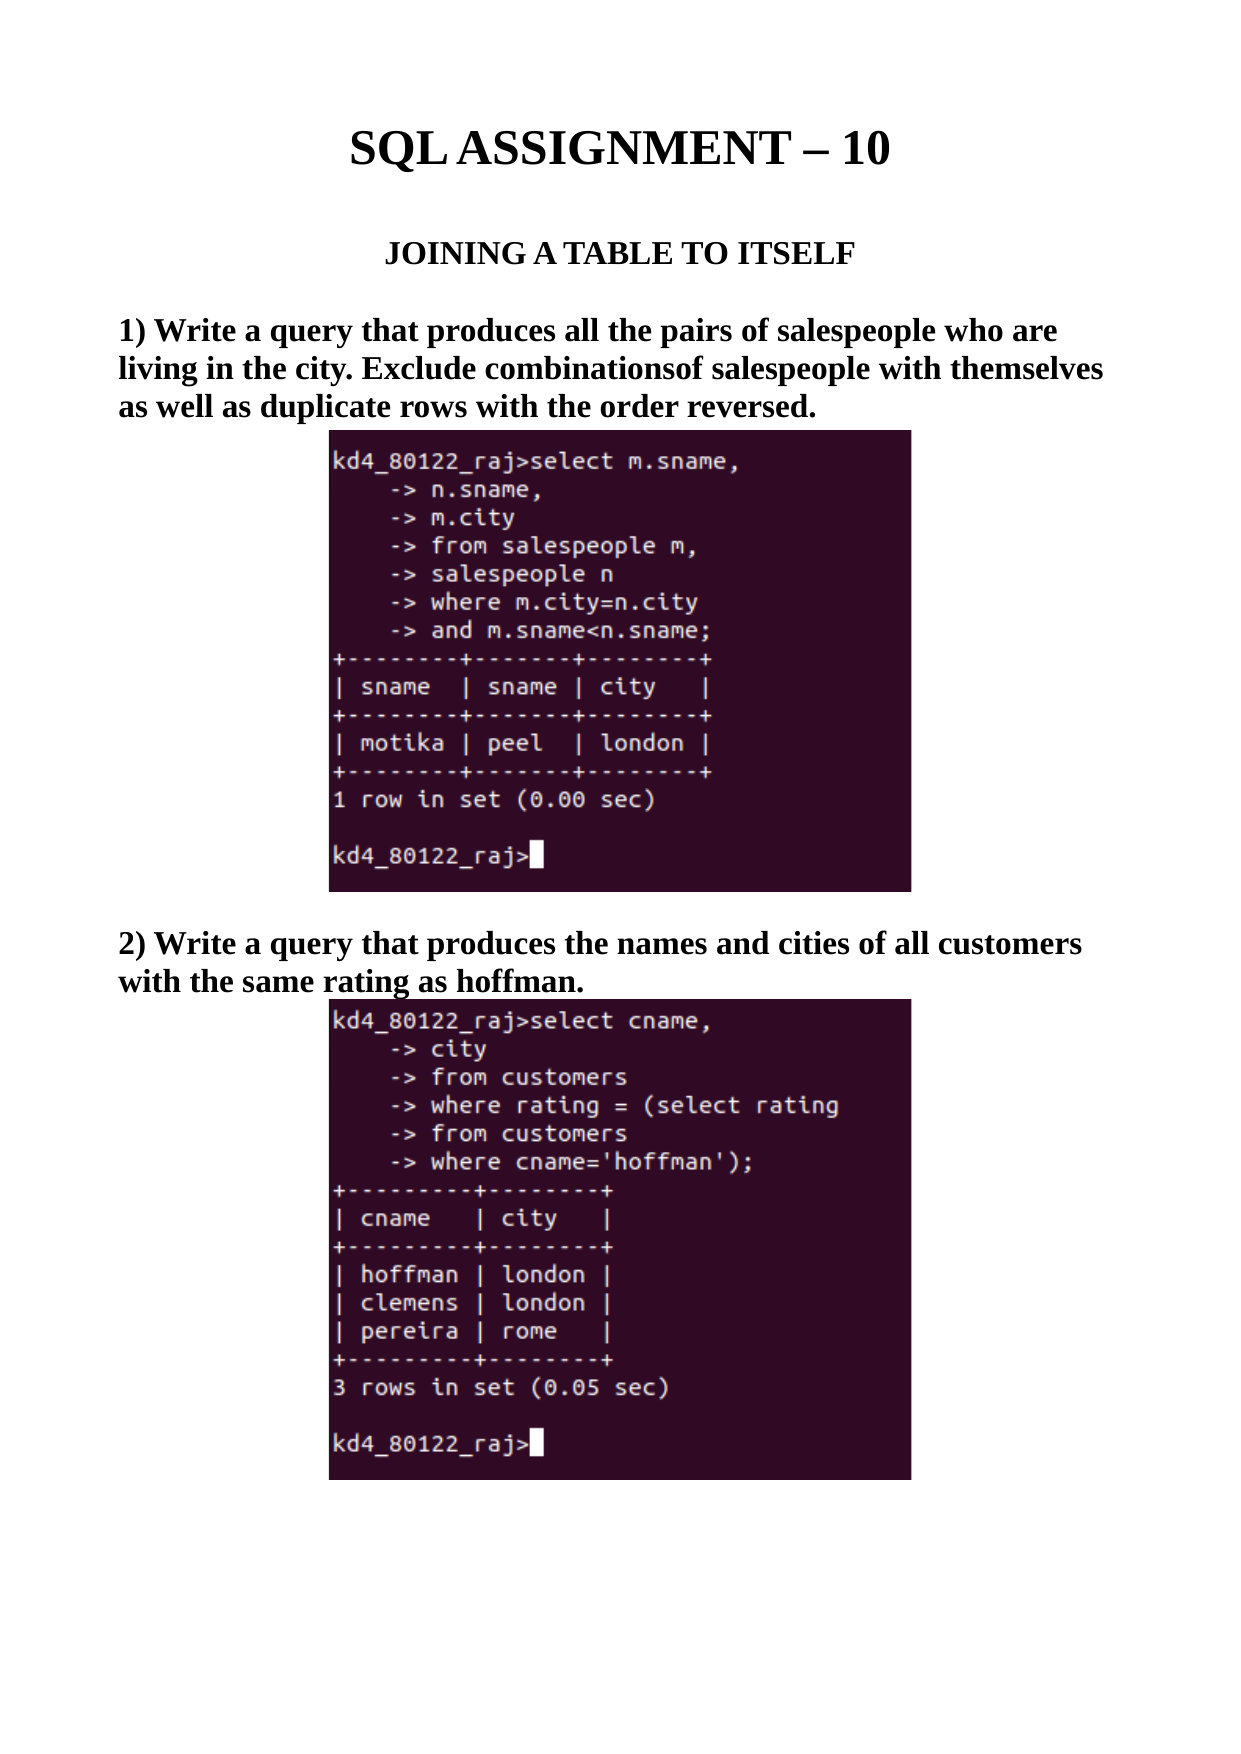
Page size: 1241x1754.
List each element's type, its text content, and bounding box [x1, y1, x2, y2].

text 1) Write a query that produces all the pairs of salespeople who are living in the city. Exclude combinationsof salespeople with themselves as well as duplicate rows with the order reversed. [118, 310, 1122, 425]
text 2) Write a query that produces the names and cities of all customers with the same rating as hoffman. [118, 923, 1122, 1000]
picture [328, 999, 912, 1480]
text SQL ASSIGNMENT – 10 [118, 118, 1122, 176]
text JOINING A TABLE TO ITSELF [118, 233, 1122, 271]
picture [328, 430, 912, 892]
